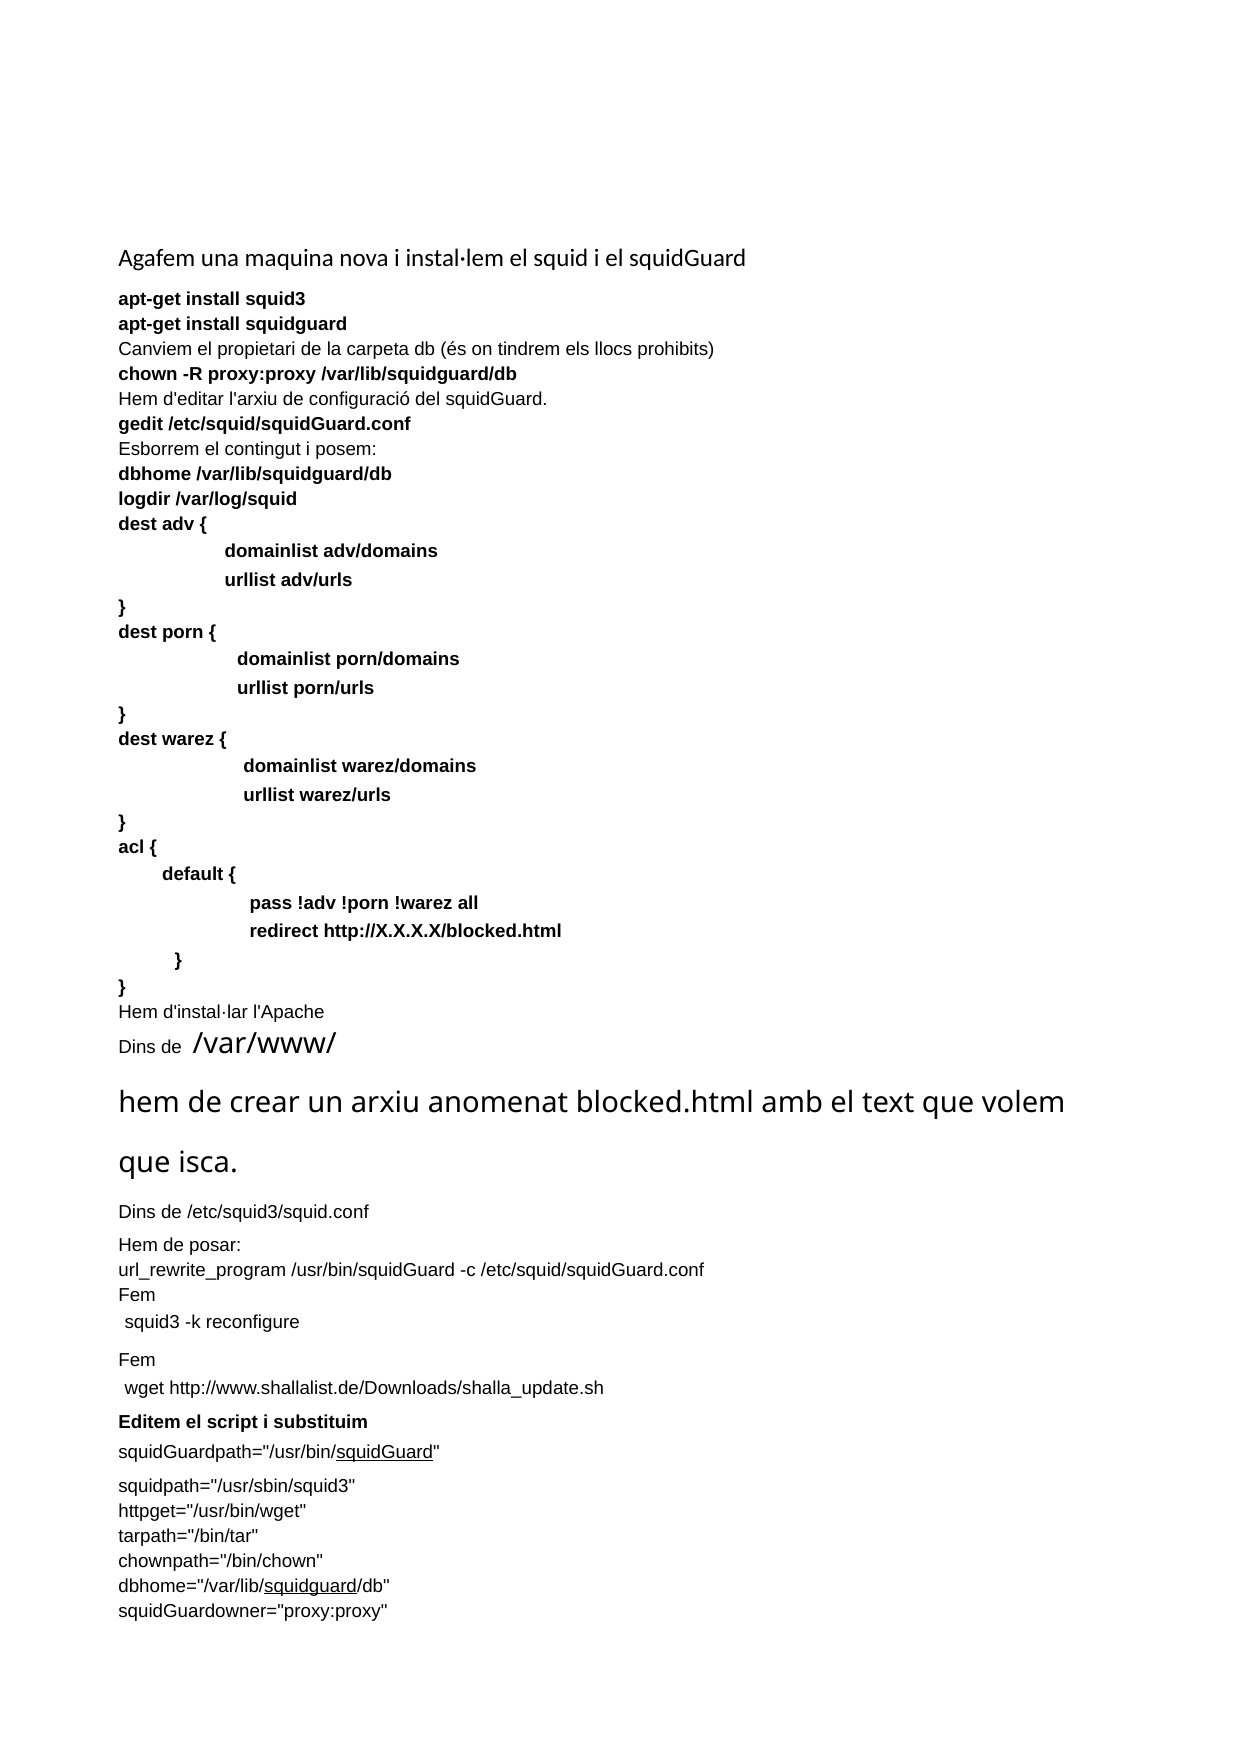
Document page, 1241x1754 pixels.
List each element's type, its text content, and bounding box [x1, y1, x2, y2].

text Canviem el propietari de la carpeta db (és on tindrem els llocs prohibits) [118, 334, 1122, 359]
text urllist warez/urls [118, 778, 1122, 807]
text chown -R proxy:proxy /var/lib/squidguard/db [118, 359, 1122, 384]
text } [118, 972, 1122, 997]
text hem de crear un arxiu anomenat blocked.html amb el text que volem que isca. [118, 1081, 1122, 1181]
text Hem d'editar l'arxiu de configuració del squidGuard. [118, 384, 1122, 409]
text } [118, 699, 1122, 724]
text Dins de /etc/squid3/squid.conf [118, 1200, 1122, 1222]
text } [118, 943, 1122, 972]
text } [118, 592, 1122, 617]
text Agafem una maquina nova i instal·lem el squid i el squidGuard [118, 242, 1122, 273]
text dest warez { [118, 724, 1122, 749]
text urllist porn/urls [118, 671, 1122, 699]
text acl { [118, 832, 1122, 857]
text redirect http://X.X.X.X/blocked.html [118, 914, 1122, 943]
text Fem [118, 1281, 1122, 1306]
text wget http://www.shallalist.de/Downloads/shalla_update.sh [118, 1371, 1122, 1399]
text default { [118, 857, 1122, 886]
text apt-get install squid3 [118, 284, 1122, 309]
text apt-get install squidguard [118, 309, 1122, 334]
text squidGuardpath="/usr/bin/squidGuard" [118, 1441, 1122, 1463]
text dbhome /var/lib/squidguard/db [118, 459, 1122, 484]
text gedit /etc/squid/squidGuard.conf [118, 409, 1122, 434]
text urllist adv/urls [118, 563, 1122, 592]
text Editem el script i substituim [118, 1411, 1122, 1432]
text } [118, 807, 1122, 832]
text domainlist warez/domains [118, 749, 1122, 778]
text Esborrem el contingut i posem: [118, 434, 1122, 459]
text domainlist adv/domains [118, 534, 1122, 563]
text domainlist porn/domains [118, 642, 1122, 671]
text dest adv { [118, 509, 1122, 534]
text url_rewrite_program /usr/bin/squidGuard -c /etc/squid/squidGuard.conf [118, 1256, 1122, 1281]
text Dins de /var/www/ [118, 1022, 1122, 1062]
text Hem de posar: [118, 1231, 1122, 1256]
text logdir /var/log/squid [118, 484, 1122, 509]
text Fem [118, 1346, 1122, 1371]
text dest porn { [118, 617, 1122, 642]
text pass !adv !porn !warez all [118, 886, 1122, 914]
text squid3 -k reconfigure [118, 1306, 1122, 1334]
text squidpath="/usr/sbin/squid3" httpget="/usr/bin/wget" tarpath="/bin/tar" chownpath="/bin/chown" dbhome="/var/lib/squidguard/db" squidGuardowner="proxy:proxy" [118, 1471, 1122, 1621]
text Hem d'instal·lar l'Apache [118, 997, 1122, 1022]
